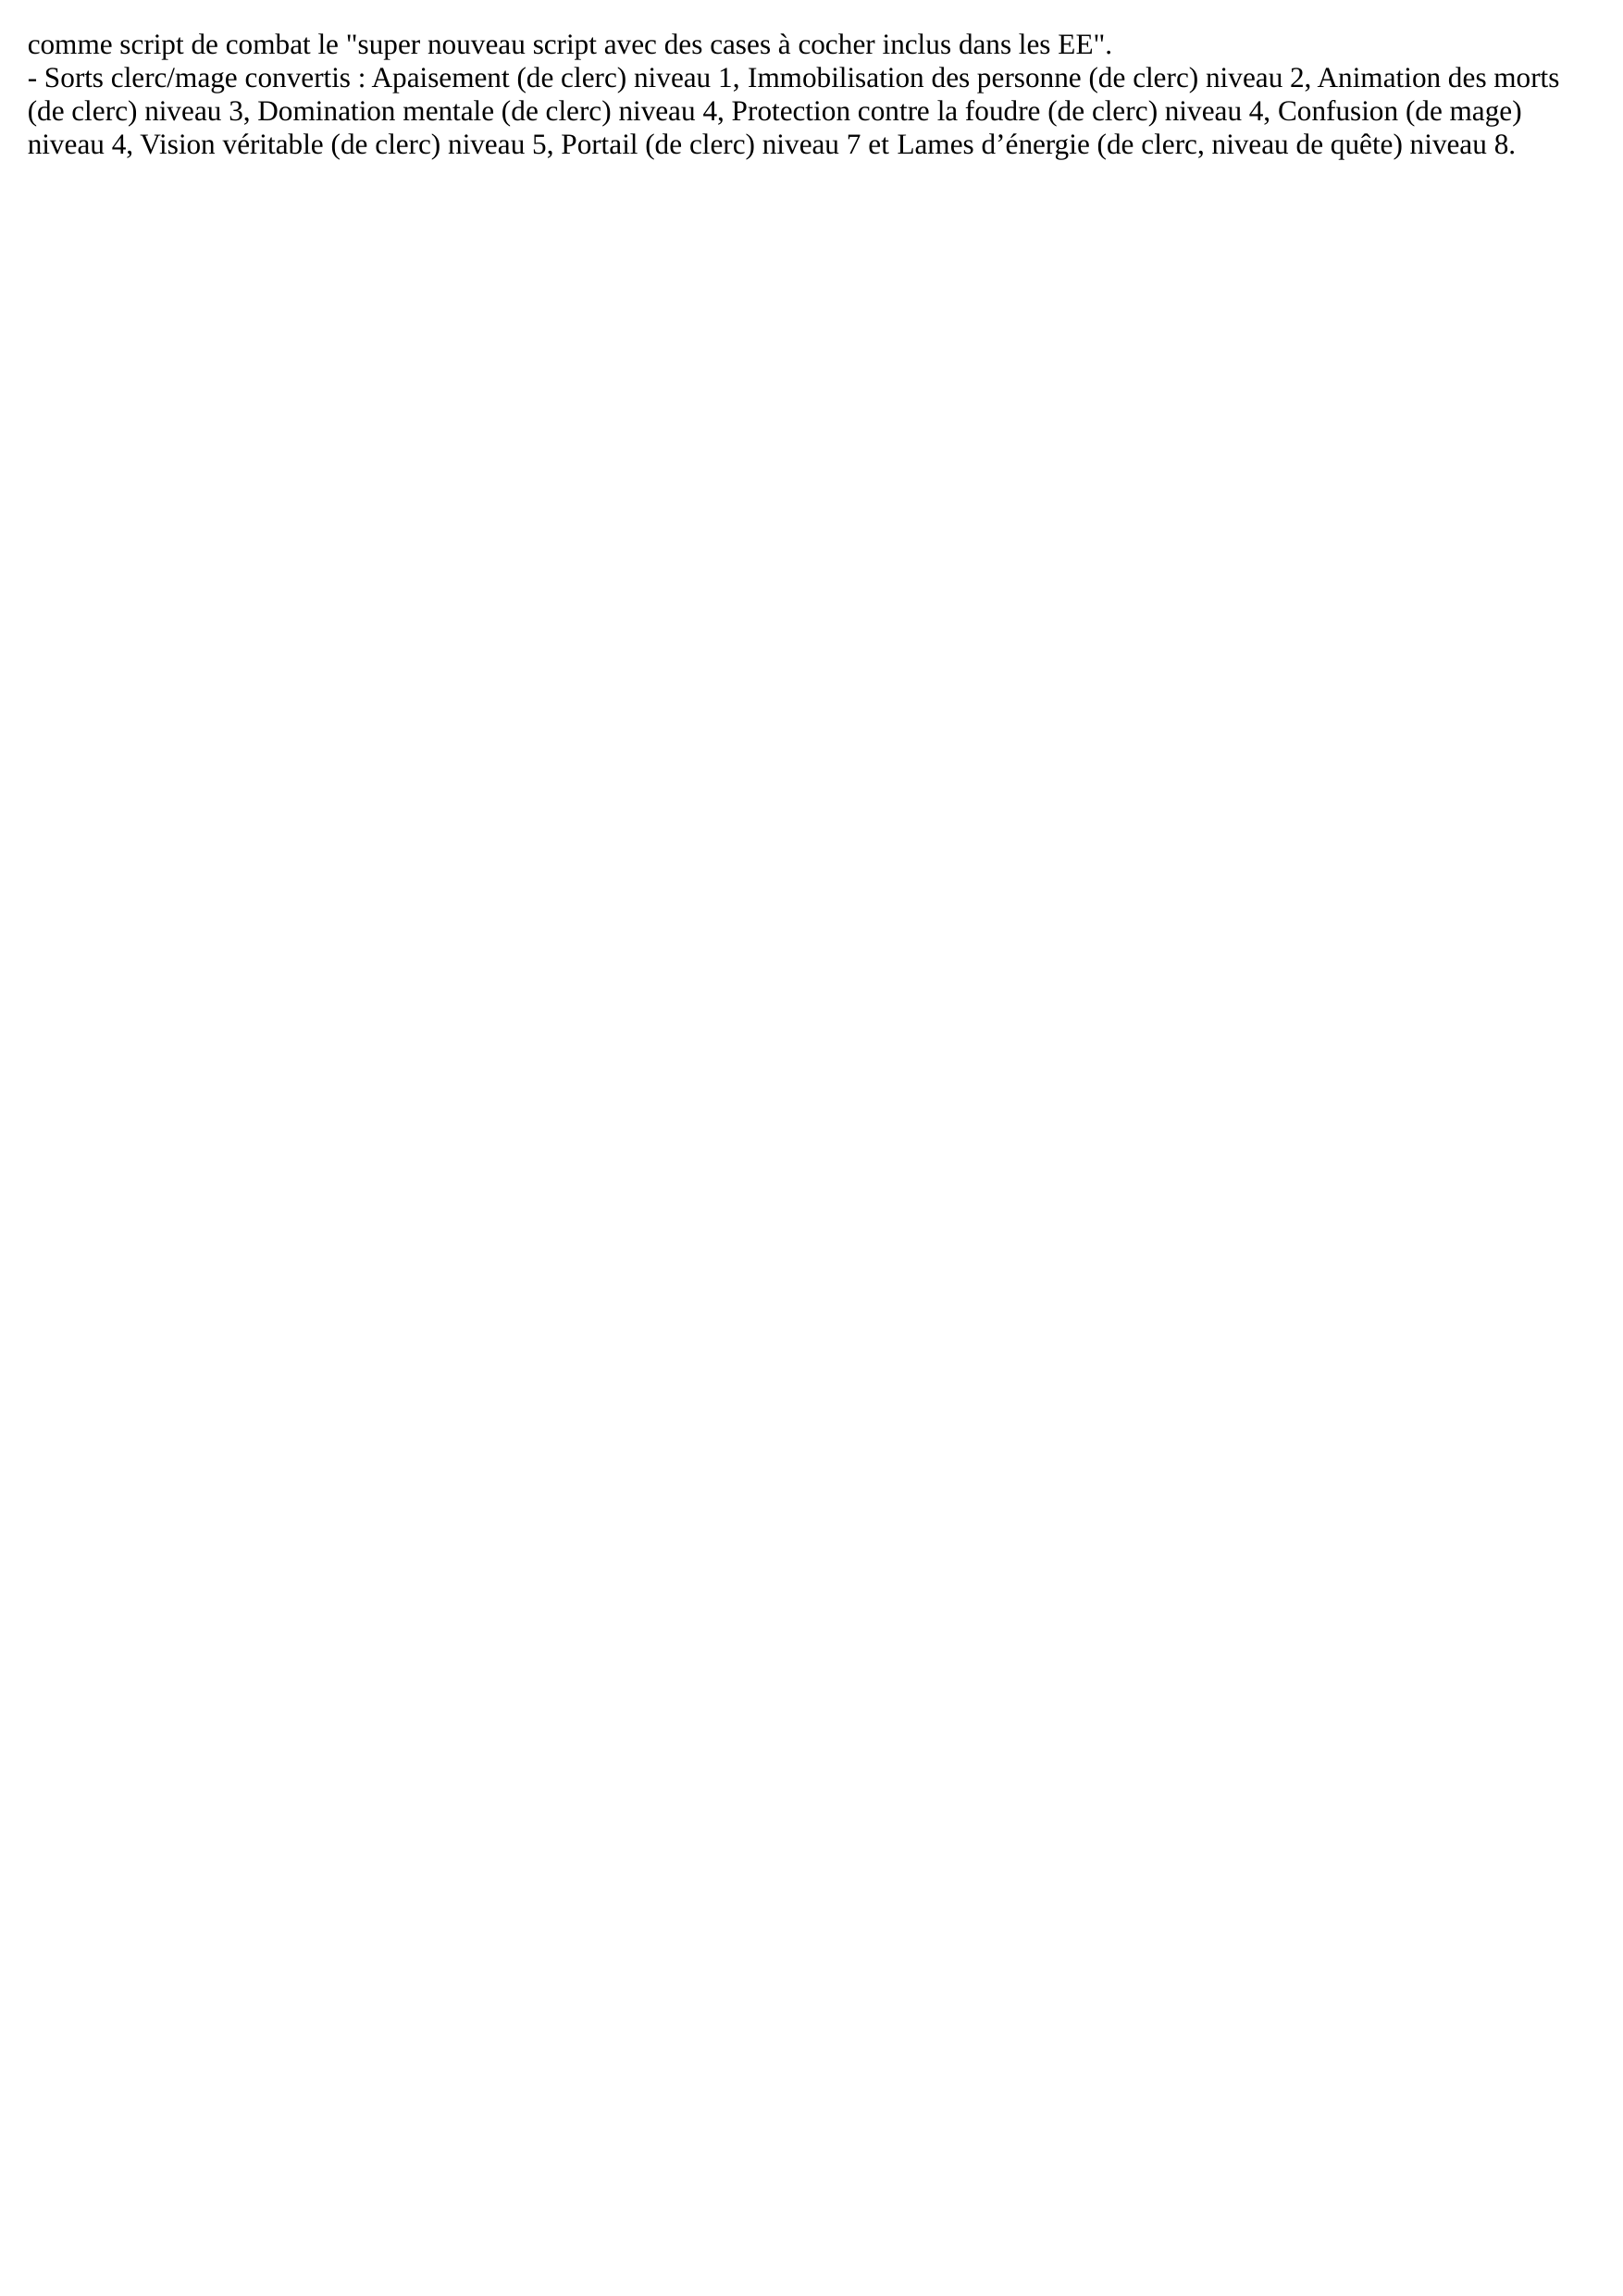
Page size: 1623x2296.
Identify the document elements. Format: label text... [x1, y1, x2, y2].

text - Sorts clerc/mage convertis : Apaisement (de clerc) niveau 1, Immobilisation des personne (de clerc) niveau 2, Animation des morts (de clerc) niveau 3, Domination mentale (de clerc) niveau 4, Protection contre la foudre (de clerc) niveau 4, Confusion (de mage) niveau 4, Vision véritable (de clerc) niveau 5, Portail (de clerc) niveau 7 et Lames d’énergie (de clerc, niveau de quête) niveau 8. [27, 60, 1595, 160]
text comme script de combat le "super nouveau script avec des cases à cocher inclus dans les EE". [27, 27, 1595, 60]
